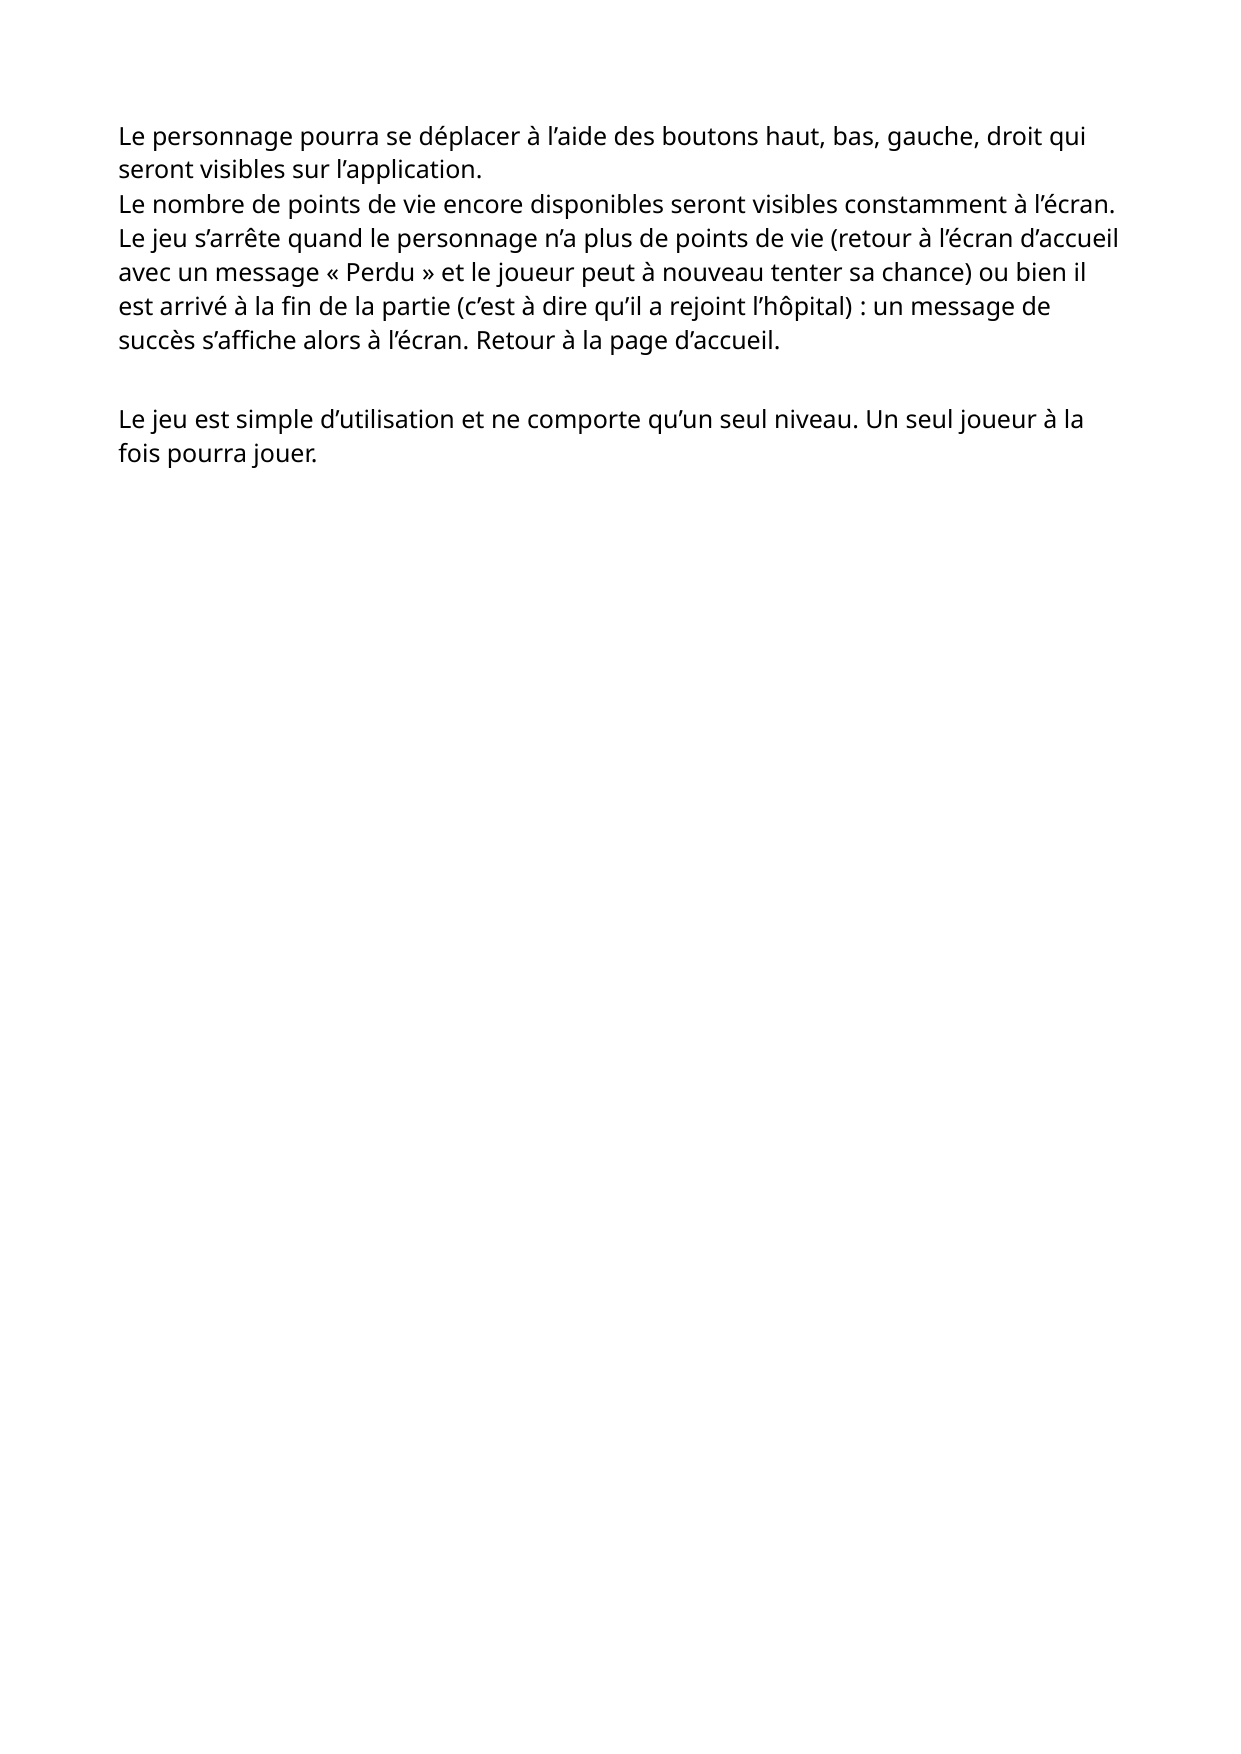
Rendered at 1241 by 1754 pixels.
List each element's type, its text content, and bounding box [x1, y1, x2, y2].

text Le jeu est simple d’utilisation et ne comporte qu’un seul niveau. Un seul joueur à la fois pourra jouer. [118, 402, 1122, 470]
text Le personnage pourra se déplacer à l’aide des boutons haut, bas, gauche, droit qui seront visibles sur l’application. [118, 118, 1122, 186]
text Le jeu s’arrête quand le personnage n’a plus de points de vie (retour à l’écran d’accueil avec un message « Perdu » et le joueur peut à nouveau tenter sa chance) ou bien il est arrivé à la fin de la partie (c’est à dire qu’il a rejoint l’hôpital) : un message de succès s’affiche alors à l’écran. Retour à la page d’accueil. [118, 220, 1122, 357]
text Le nombre de points de vie encore disponibles seront visibles constamment à l’écran. [118, 186, 1122, 220]
